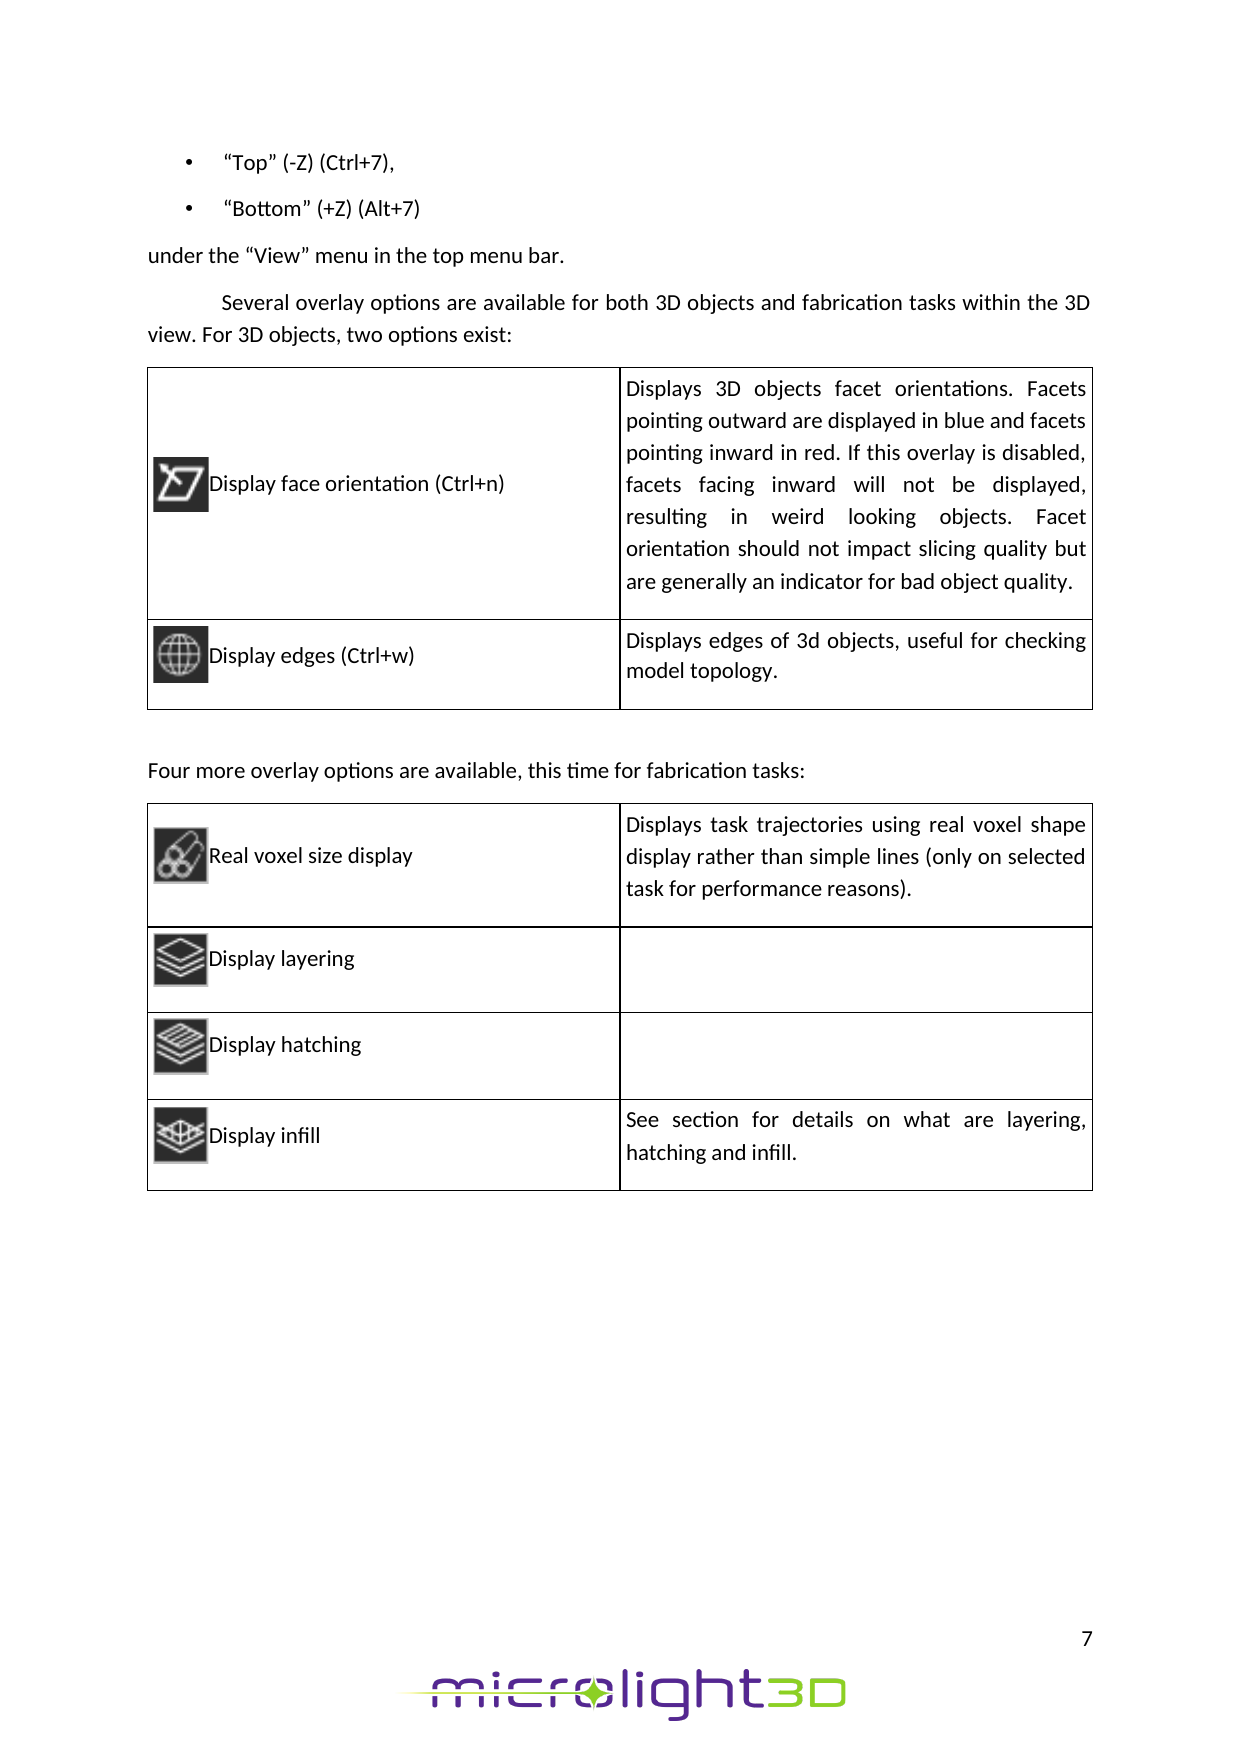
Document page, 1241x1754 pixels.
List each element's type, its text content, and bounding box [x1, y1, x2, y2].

text under the “View” menu in the top menu bar. [148, 241, 1093, 269]
table_cell Display infill [148, 1100, 619, 1190]
table_cell Displays edges of 3d objects, useful for checking model topology. [621, 620, 1092, 708]
picture [153, 827, 209, 884]
table_header Display face orientation (Ctrl+n) [148, 368, 619, 619]
table_cell See section for details on what are layering, hatching and infill. [621, 1100, 1092, 1190]
picture [153, 1018, 209, 1075]
table_header Displays task trajectories using real voxel shape display rather than simple lines (only on selected task for performance reasons). [621, 804, 1092, 926]
table_cell Display layering [148, 928, 619, 1012]
table_cell [621, 1013, 1092, 1099]
text Several overlay options are available for both 3D objects and fabrication tasks within the 3D view. For 3D objects, two options exist: [148, 288, 1093, 348]
picture [153, 626, 209, 683]
picture [153, 933, 209, 987]
table_header Real voxel size display [148, 804, 619, 926]
picture [153, 1107, 209, 1164]
text Four more overlay options are available, this time for fabrication tasks: [148, 756, 1093, 784]
table_cell [621, 928, 1092, 1012]
table_cell Display edges (Ctrl+w) [148, 620, 619, 708]
table_header Displays 3D objects facet orientations. Facets pointing outward are displayed in blue and facets pointing inward in red. If this overlay is disabled, facets facing inward will not be displayed, resulting in weird looking objects. Facet orientation should not impact slicing quality but are generally an indicator for bad object quality. [621, 368, 1092, 619]
picture [394, 1669, 846, 1721]
list “Top” (-Z) (Ctrl+7), [185, 148, 1093, 176]
table_cell Display hatching [148, 1013, 619, 1099]
picture [153, 457, 209, 512]
list “Bottom” (+Z) (Alt+7) [185, 194, 1093, 222]
